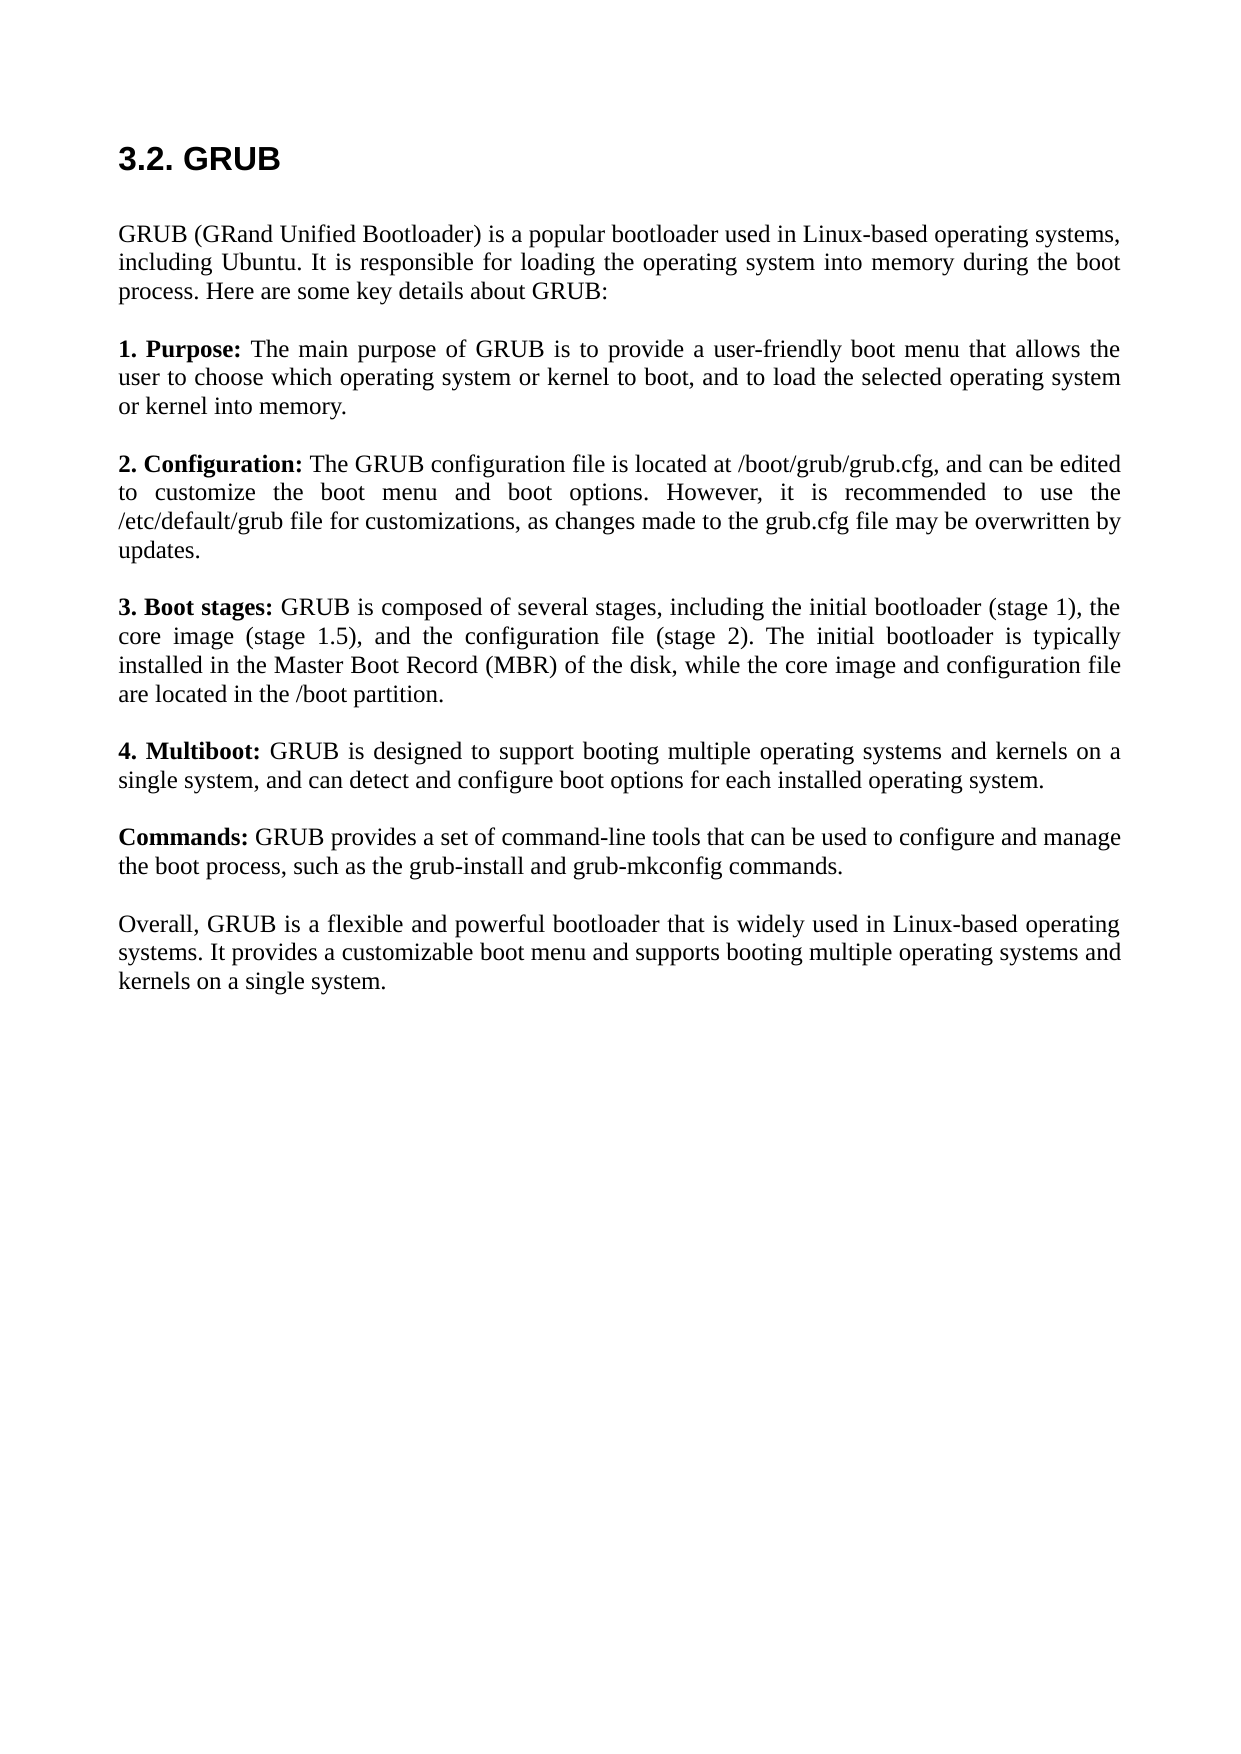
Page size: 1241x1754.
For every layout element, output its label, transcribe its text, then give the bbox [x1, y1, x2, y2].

text Overall, GRUB is a flexible and powerful bootloader that is widely used in Linux-based operating systems. It provides a customizable boot menu and supports booting multiple operating systems and kernels on a single system. [118, 909, 1122, 995]
text GRUB (GRand Unified Bootloader) is a popular bootloader used in Linux-based operating systems, including Ubuntu. It is responsible for loading the operating system into memory during the boot process. Here are some key details about GRUB: [118, 219, 1122, 305]
text Commands: GRUB provides a set of command-line tools that can be used to configure and manage the boot process, such as the grub-install and grub-mkconfig commands. [118, 822, 1122, 880]
text 2. Configuration: The GRUB configuration file is located at /boot/grub/grub.cfg, and can be edited to customize the boot menu and boot options. However, it is recommended to use the /etc/default/grub file for customizations, as changes made to the grub.cfg file may be overwritten by updates. [118, 449, 1122, 564]
text 1. Purpose: The main purpose of GRUB is to provide a user-friendly boot menu that allows the user to choose which operating system or kernel to boot, and to load the selected operating system or kernel into memory. [118, 334, 1122, 420]
subtitle 3.2. GRUB [118, 139, 1122, 177]
text 4. Multiboot: GRUB is designed to support booting multiple operating systems and kernels on a single system, and can detect and configure boot options for each installed operating system. [118, 736, 1122, 794]
text 3. Boot stages: GRUB is composed of several stages, including the initial bootloader (stage 1), the core image (stage 1.5), and the configuration file (stage 2). The initial bootloader is typically installed in the Master Boot Record (MBR) of the disk, while the core image and configuration file are located in the /boot partition. [118, 592, 1122, 707]
